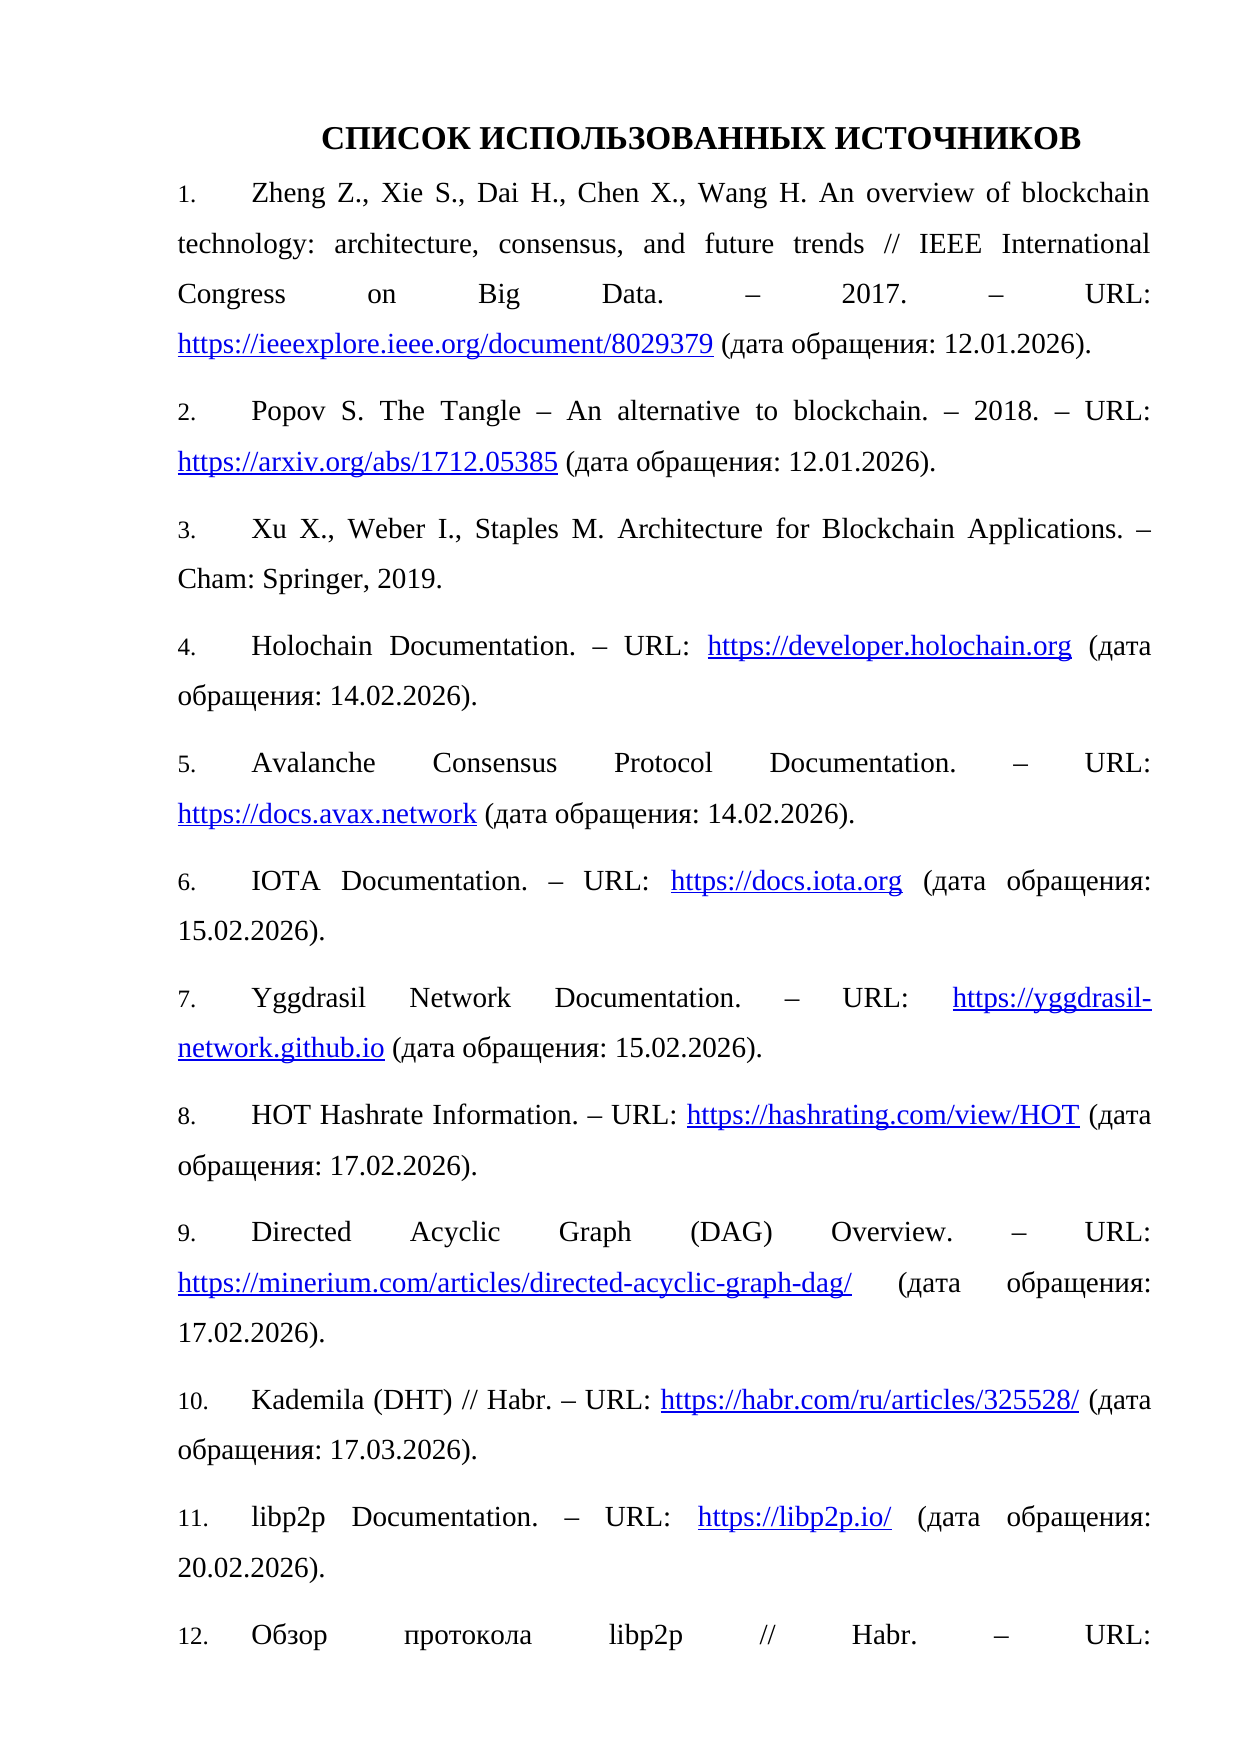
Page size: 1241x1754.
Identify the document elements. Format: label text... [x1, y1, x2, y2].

list Avalanche Consensus Protocol Documentation. – URL: https://docs.avax.network (дата обращения: 14.02.2026). [177, 745, 1152, 829]
list Holochain Documentation. – URL: https://developer.holochain.org (дата обращения: 14.02.2026). [177, 628, 1152, 712]
list Directed Acyclic Graph (DAG) Overview. – URL: https://minerium.com/articles/directed-acyclic-graph-dag/ (дата обращения: 17.02.2026). [177, 1214, 1152, 1349]
list Xu X., Weber I., Staples M. Architecture for Blockchain Applications. – Cham: Springer, 2019. [177, 511, 1152, 595]
list Popov S. The Tangle – An alternative to blockchain. – 2018. – URL: https://arxiv.org/abs/1712.05385 (дата обращения: 12.01.2026). [177, 393, 1152, 477]
list Kademila (DHT) // Habr. – URL: https://habr.com/ru/articles/325528/ (дата обращения: 17.03.2026). [177, 1382, 1152, 1466]
text СПИСОК ИСПОЛЬЗОВАННЫХ ИСТОЧНИКОВ [177, 118, 1152, 156]
list Zheng Z., Xie S., Dai H., Chen X., Wang H. An overview of blockchain technology: architecture, consensus, and future trends // IEEE International Congress on Big Data. – 2017. – URL: https://ieeexplore.ieee.org/document/8029379 (дата обращения: 12.01.2026). [177, 176, 1152, 360]
list IOTA Documentation. – URL: https://docs.iota.org (дата обращения: 15.02.2026). [177, 863, 1152, 947]
list Обзор протокола libp2p // Habr. – URL: [177, 1617, 1152, 1650]
list HOT Hashrate Information. – URL: https://hashrating.com/view/HOT (дата обращения: 17.02.2026). [177, 1097, 1152, 1181]
list libp2p Documentation. – URL: https://libp2p.io/ (дата обращения: 20.02.2026). [177, 1499, 1152, 1583]
list Yggdrasil Network Documentation. – URL: https://yggdrasil-network.github.io (дата обращения: 15.02.2026). [177, 980, 1152, 1064]
